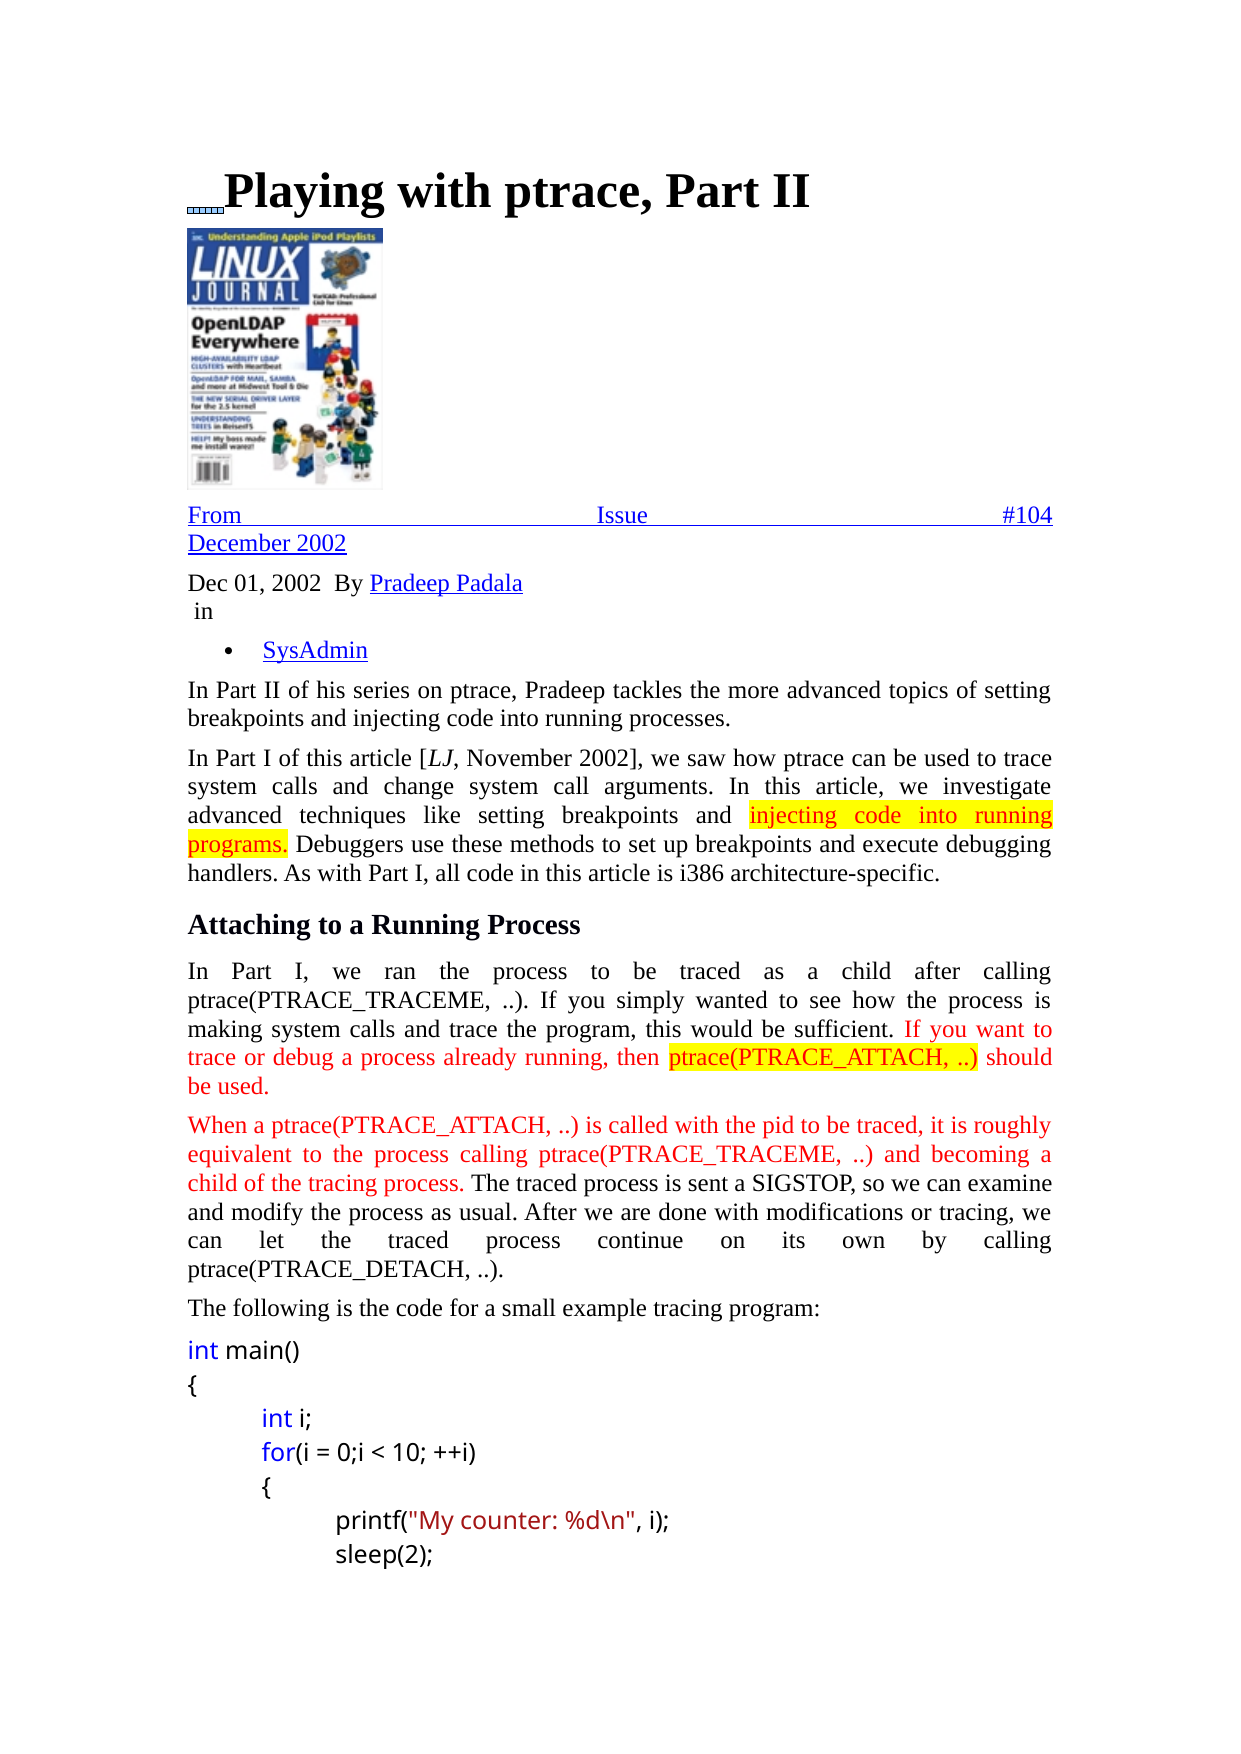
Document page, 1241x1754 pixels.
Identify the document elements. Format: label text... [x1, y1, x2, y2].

text int main() [187, 1332, 1053, 1367]
text When a ptrace(PTRACE_ATTACH, ..) is called with the pid to be traced, it is roughly equivalent to the process calling ptrace(PTRACE_TRACEME, ..) and becoming a child of the tracing process. The traced process is sent a SIGSTOP, so we can examine and modify the process as usual. After we are done with modifications or tracing, we can let the traced process continue on its own by calling ptrace(PTRACE_DETACH, ..). [187, 1110, 1053, 1283]
subtitle Attaching to a Running Process [187, 907, 1053, 941]
text sleep(2); [187, 1537, 1053, 1571]
text In Part I of this article [LJ, November 2002], we saw how ptrace can be used to trace system calls and change system call arguments. In this article, we investigate advanced techniques like setting breakpoints and injecting code into running programs. Debuggers use these methods to set up breakpoints and execute debugging handlers. As with Part I, all code in this article is i386 architecture-specific. [187, 743, 1053, 886]
text In Part II of his series on ptrace, Pradeep tackles the more advanced topics of setting breakpoints and injecting code into running processes. [187, 675, 1053, 732]
text { [187, 1469, 1053, 1503]
text printf("My counter: %d\n", i); [187, 1503, 1053, 1537]
text From Issue #104 [187, 500, 1053, 525]
list SysAdmin [225, 636, 1053, 664]
text The following is the code for a small example tracing program: [187, 1293, 1053, 1322]
text December 2002 [187, 526, 1053, 557]
text int i; [187, 1401, 1053, 1435]
text for(i = 0;i < 10; ++i) [187, 1435, 1053, 1469]
text { [187, 1367, 1053, 1401]
picture [187, 228, 383, 490]
text in [187, 596, 1053, 625]
text In Part I, we ran the process to be traced as a child after calling ptrace(PTRACE_TRACEME, ..). If you simply wanted to see how the process is making system calls and trace the program, this would be sufficient. If you want to trace or debug a process already running, then ptrace(PTRACE_ATTACH, ..) should be used. [187, 956, 1053, 1100]
text Playing with ptrace, Part II [187, 160, 1053, 218]
text Dec 01, 2002 By Pradeep Padala [187, 568, 1053, 596]
